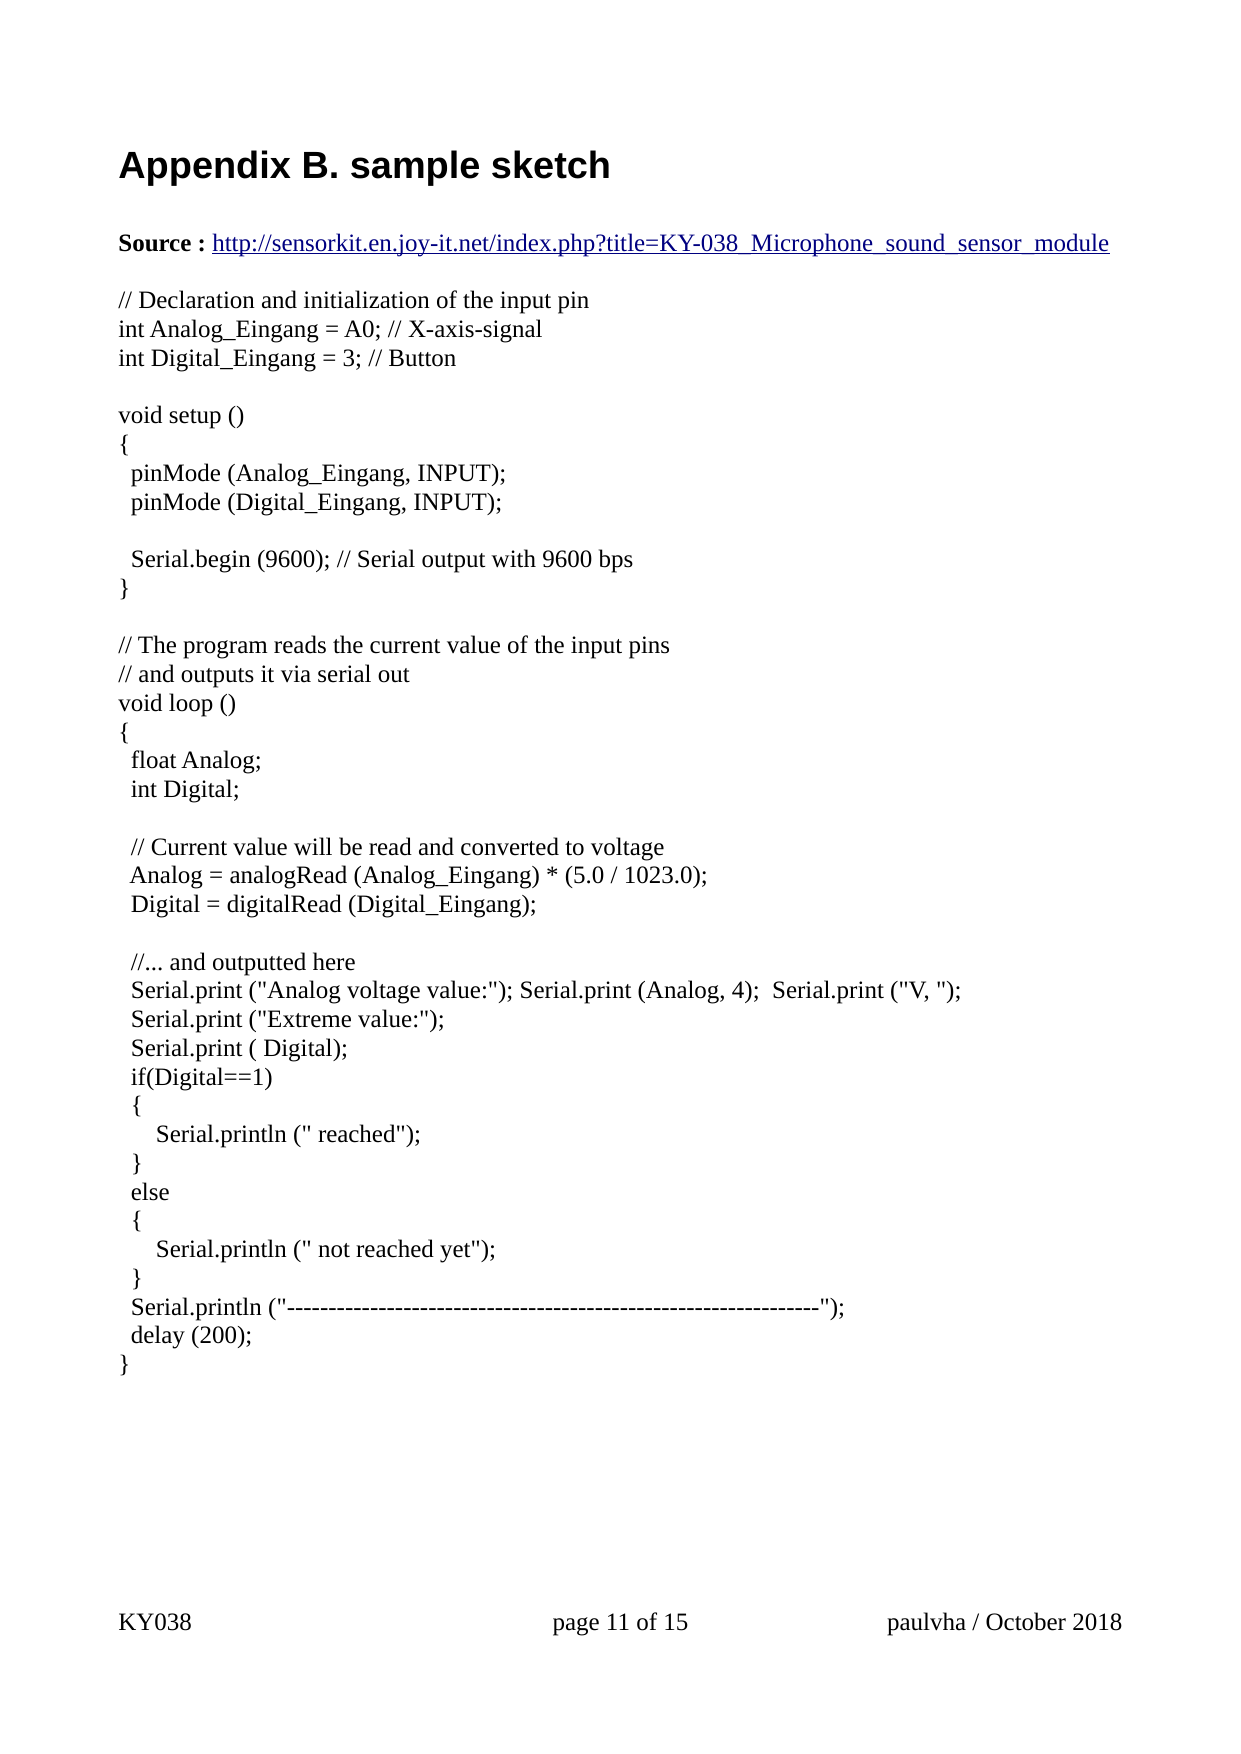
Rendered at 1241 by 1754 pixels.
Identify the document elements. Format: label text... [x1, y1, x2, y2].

text Serial.print ( Digital); [118, 1033, 1122, 1062]
text if(Digital==1) [118, 1062, 1122, 1091]
text Analog = analogRead (Analog_Eingang) * (5.0 / 1023.0); [118, 861, 1122, 889]
text float Analog; [118, 746, 1122, 774]
text { [118, 1091, 1122, 1119]
text Serial.print ("Extreme value:"); [118, 1004, 1122, 1033]
text delay (200); [118, 1321, 1122, 1349]
text Serial.println (" not reached yet"); [118, 1234, 1122, 1263]
text // Current value will be read and converted to voltage [118, 832, 1122, 861]
text int Analog_Eingang = A0; // X-axis-signal [118, 314, 1122, 343]
text Source : http://sensorkit.en.joy-it.net/index.php?title=KY-038_Microphone_sound_sensor_module [118, 228, 1122, 257]
text // Declaration and initialization of the input pin [118, 286, 1122, 314]
text Digital = digitalRead (Digital_Eingang); [118, 889, 1122, 918]
text } [118, 1263, 1122, 1292]
text Serial.begin (9600); // Serial output with 9600 bps [118, 544, 1122, 573]
text Serial.print ("Analog voltage value:"); Serial.print (Analog, 4); Serial.print ("V, "); [118, 976, 1122, 1004]
text else [118, 1177, 1122, 1206]
text int Digital_Eingang = 3; // Button [118, 343, 1122, 372]
text int Digital; [118, 774, 1122, 803]
text { [118, 717, 1122, 746]
text } [118, 573, 1122, 602]
text } [118, 1148, 1122, 1177]
text void setup () [118, 401, 1122, 429]
text void loop () [118, 688, 1122, 717]
text // and outputs it via serial out [118, 659, 1122, 688]
text // The program reads the current value of the input pins [118, 631, 1122, 659]
text pinMode (Digital_Eingang, INPUT); [118, 487, 1122, 516]
subtitle Appendix B. sample sketch [118, 143, 1122, 187]
text //... and outputted here [118, 947, 1122, 976]
text pinMode (Analog_Eingang, INPUT); [118, 458, 1122, 487]
text } [118, 1349, 1122, 1378]
text Serial.println ("----------------------------------------------------------------"); [118, 1292, 1122, 1321]
text Serial.println (" reached"); [118, 1119, 1122, 1148]
text { [118, 429, 1122, 458]
text { [118, 1206, 1122, 1234]
